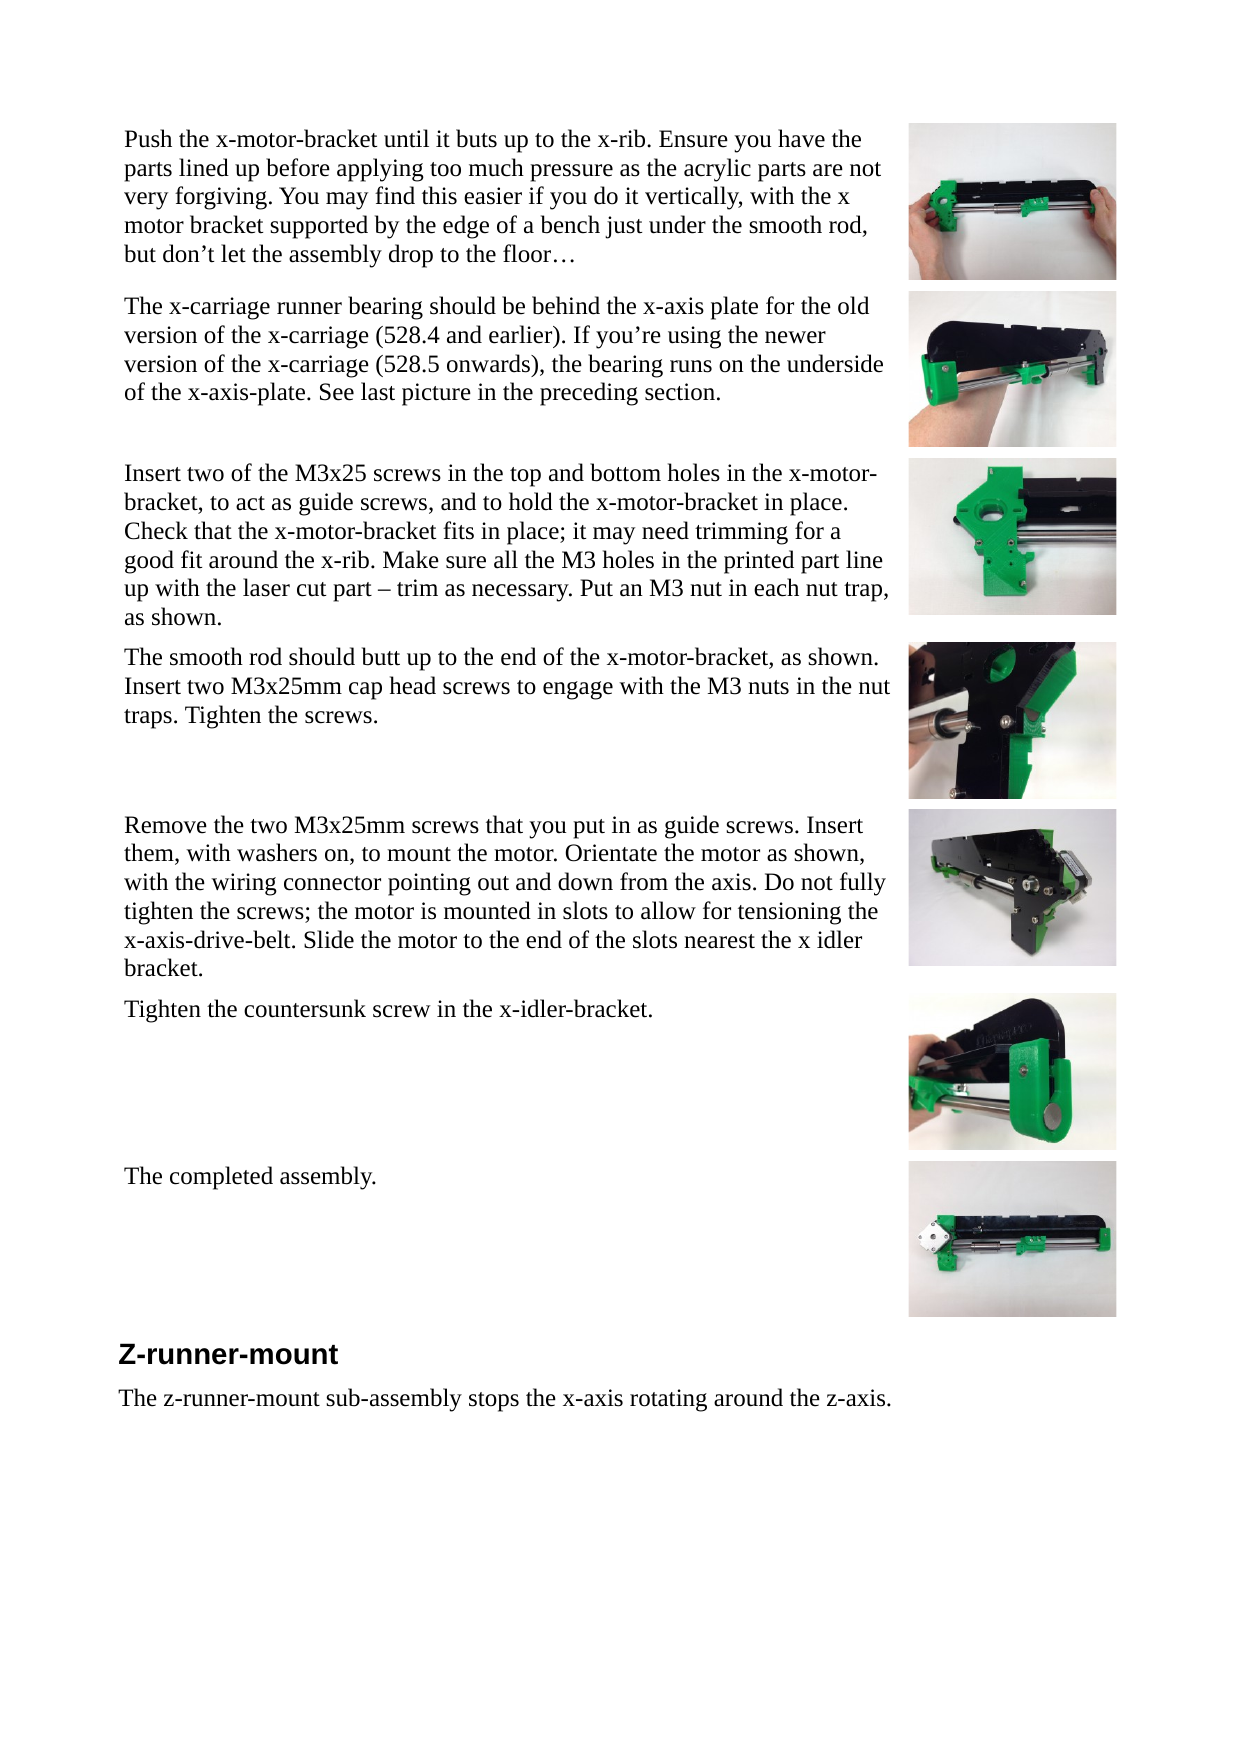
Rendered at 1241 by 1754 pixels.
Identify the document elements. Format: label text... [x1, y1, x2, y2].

table_cell [903, 804, 1122, 988]
table_cell Tighten the countersunk screw in the x-idler-bracket. [118, 988, 903, 1155]
picture [908, 642, 1117, 799]
table_cell The x-carriage runner bearing should be behind the x-axis plate for the old version of the x-carriage (528.4 and earlier). If you’re using the newer version of the x-carriage (528.5 onwards), the bearing runs on the underside of the x-axis-plate. See last picture in the preceding section. [118, 285, 903, 453]
picture [908, 1161, 1117, 1317]
text The z-runner-mount sub-assembly stops the x-axis rotating around the z-axis. [118, 1383, 1122, 1412]
picture [908, 809, 1117, 966]
picture [908, 993, 1117, 1150]
picture [908, 123, 1117, 280]
table_cell The smooth rod should butt up to the end of the x-motor-bracket, as shown. Insert two M3x25mm cap head screws to engage with the M3 nuts in the nut traps. Tighten the screws. [118, 637, 903, 804]
picture [908, 291, 1117, 447]
table_cell [903, 637, 1122, 804]
table_cell [903, 988, 1122, 1155]
table_cell [903, 453, 1122, 637]
picture [908, 458, 1117, 615]
table_cell Remove the two M3x25mm screws that you put in as guide screws. Insert them, with washers on, to mount the motor. Orientate the motor as shown, with the wiring connector pointing out and down from the axis. Do not fully tighten the screws; the motor is mounted in slots to allow for tensioning the x-axis-drive-belt. Slide the motor to the end of the slots nearest the x idler bracket. [118, 804, 903, 988]
table_cell Insert two of the M3x25 screws in the top and bottom holes in the x-motor-bracket, to act as guide screws, and to hold the x-motor-bracket in place. Check that the x-motor-bracket fits in place; it may need trimming for a good fit around the x-rib. Make sure all the M3 holes in the printed part line up with the laser cut part – trim as necessary. Put an M3 nut in each nut trap, as shown. [118, 453, 903, 637]
table_cell [903, 285, 1122, 453]
table_cell [903, 1155, 1122, 1322]
subtitle Z-runner-mount [118, 1337, 1122, 1371]
table_cell Push the x-motor-bracket until it buts up to the x-rib. Ensure you have the parts lined up before applying too much pressure as the acrylic parts are not very forgiving. You may find this easier if you do it vertically, with the x motor bracket supported by the edge of a bench just under the smooth rod, but don’t let the assembly drop to the floor… [118, 118, 903, 285]
table_cell The completed assembly. [118, 1155, 903, 1322]
table_cell [903, 118, 1122, 285]
